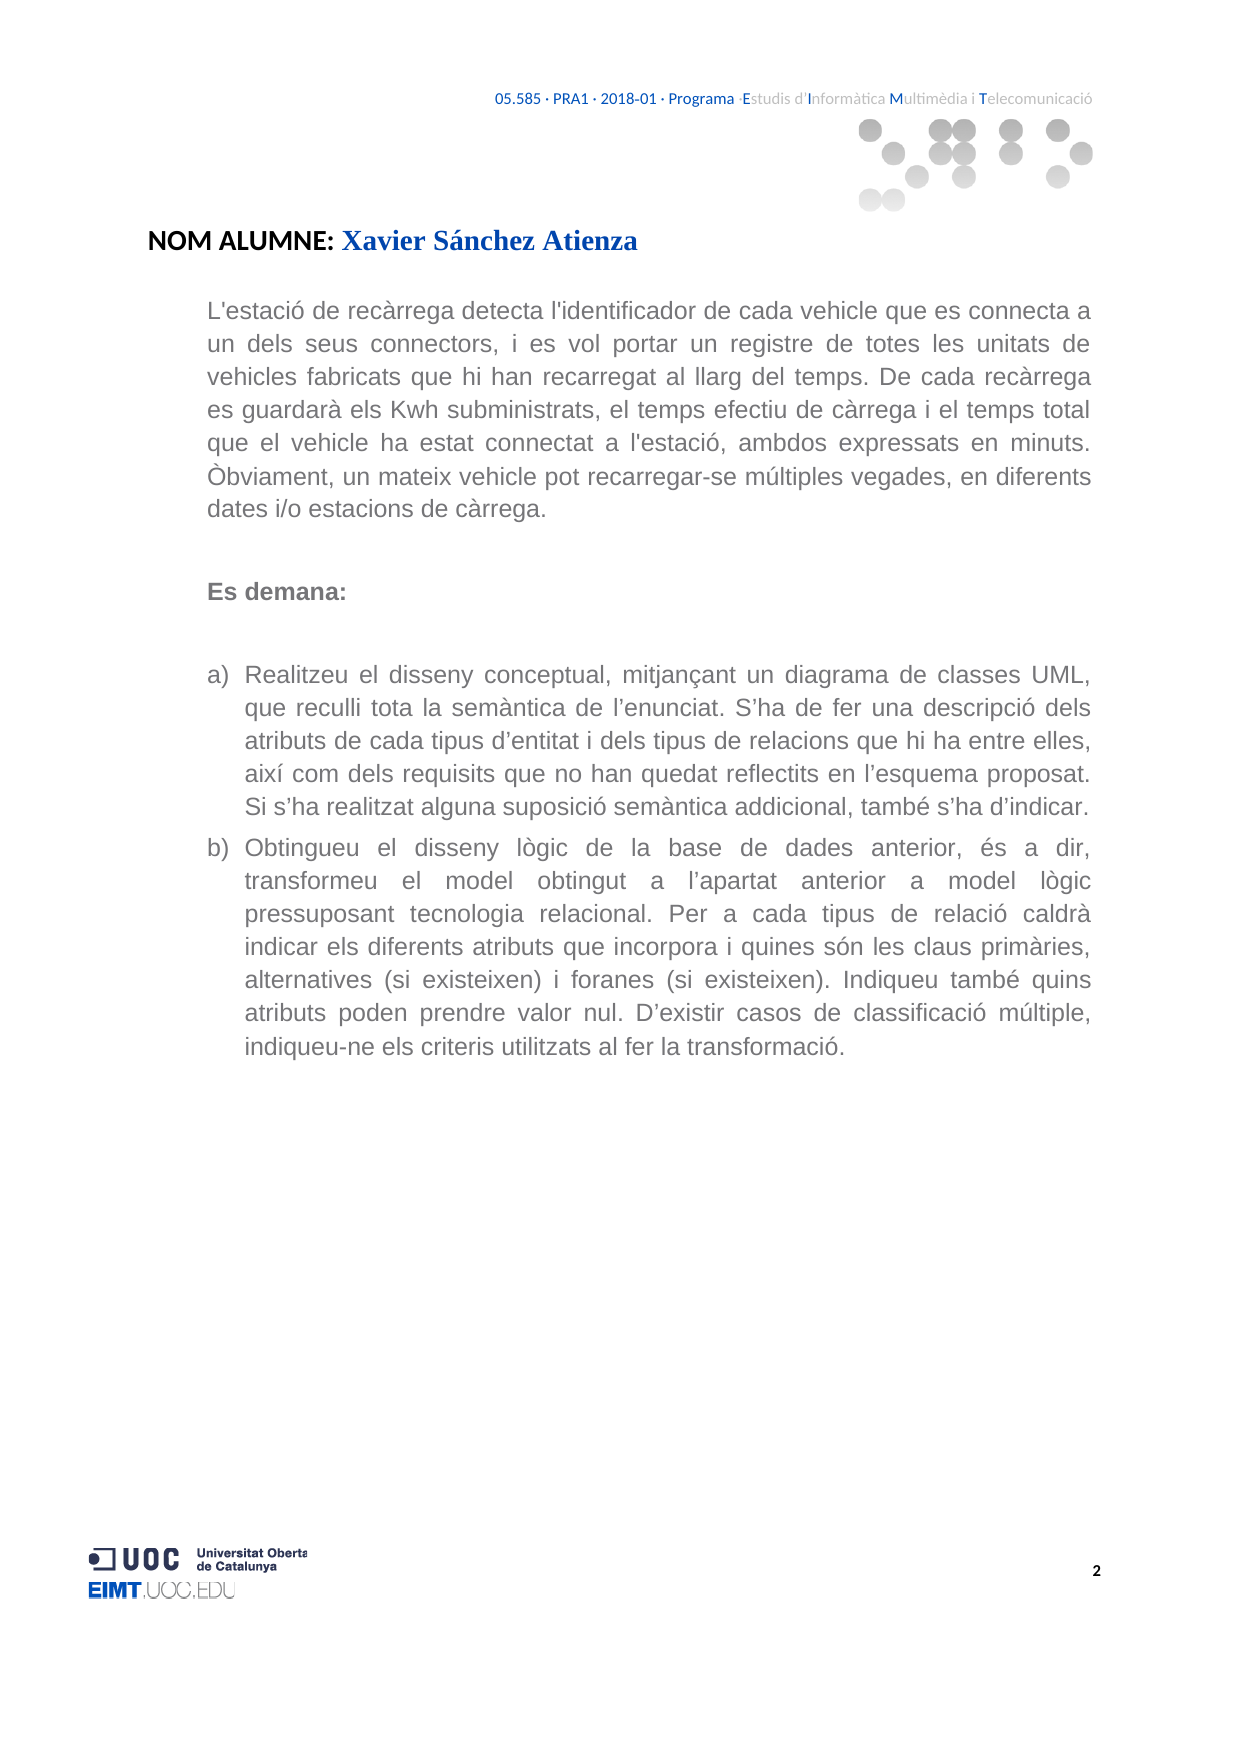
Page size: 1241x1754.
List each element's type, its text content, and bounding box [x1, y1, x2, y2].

text Es demana: [207, 577, 1092, 606]
list Realitzeu el disseny conceptual, mitjançant un diagrama de classes UML, que reculli tota la semàntica de l’enunciat. S’ha de fer una descripció dels atributs de cada tipus d’entitat i dels tipus de relacions que hi ha entre elles, així com dels requisits que no han quedat reflectits en l’esquema proposat. Si s’ha realitzat alguna suposició semàntica addicional, també s’ha d’indicar. [207, 660, 1092, 821]
text L'estació de recàrrega detecta l'identificador de cada vehicle que es connecta a un dels seus connectors, i es vol portar un registre de totes les unitats de vehicles fabricats que hi han recarregat al llarg del temps. De cada recàrrega es guardarà els Kwh subministrats, el temps efectiu de càrrega i el temps total que el vehicle ha estat connectat a l'estació, ambdos expressats en minuts. Òbviament, un mateix vehicle pot recarregar-se múltiples vegades, en diferents dates i/o estacions de càrrega. [207, 296, 1092, 523]
list Obtingueu el disseny lògic de la base de dades anterior, és a dir, transformeu el model obtingut a l’apartat anterior a model lògic pressuposant tecnologia relacional. Per a cada tipus de relació caldrà indicar els diferents atributs que incorpora i quines són les claus primàries, alternatives (si existeixen) i foranes (si existeixen). Indiqueu també quins atributs poden prendre valor nul. D’existir casos de classificació múltiple, indiqueu-ne els criteris utilitzats al fer la transformació. [207, 833, 1092, 1060]
picture [88, 1582, 235, 1599]
picture [88, 1548, 308, 1573]
picture [858, 109, 1093, 223]
